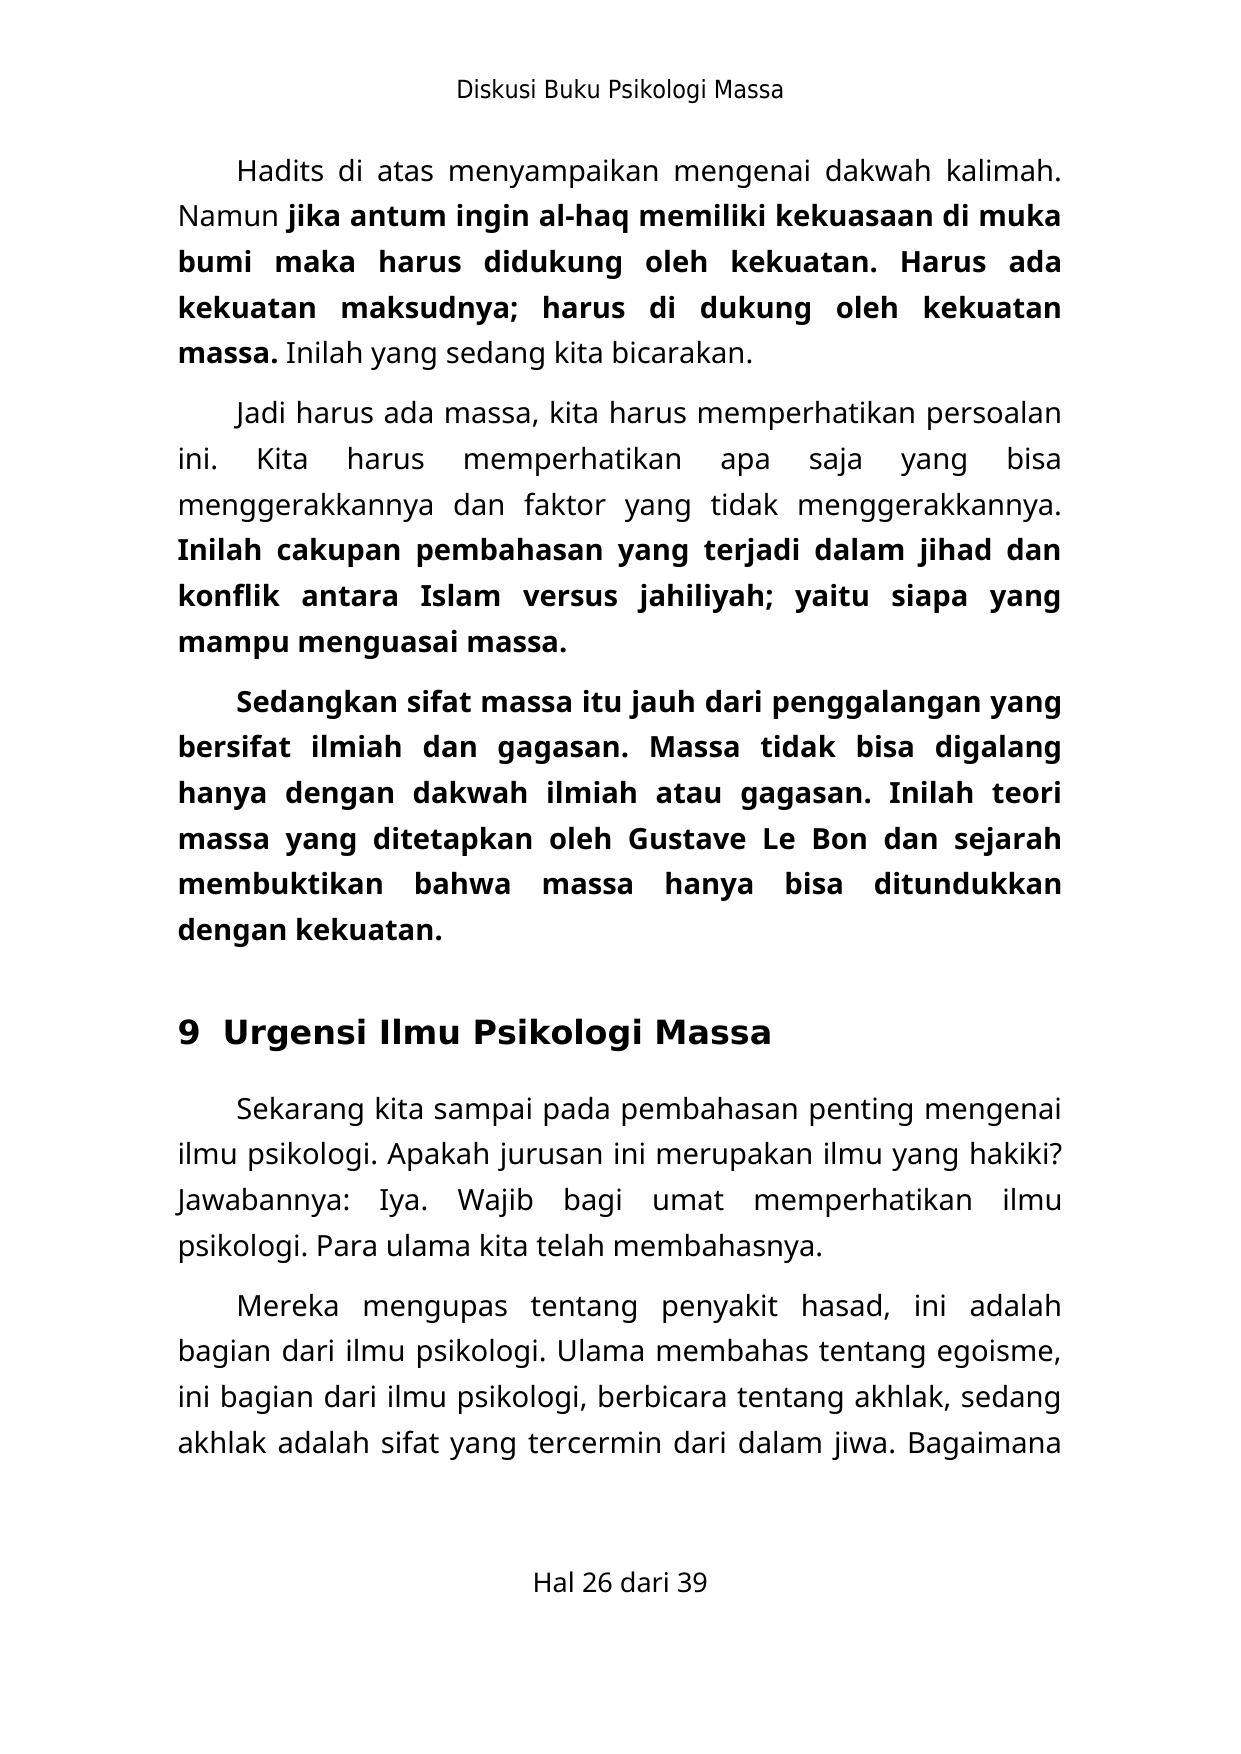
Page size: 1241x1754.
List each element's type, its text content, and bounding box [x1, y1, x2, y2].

text Hadits di atas menyampaikan mengenai dakwah kalimah. Namun jika antum ingin al-haq memiliki kekuasaan di muka bumi maka harus didukung oleh kekuatan. Harus ada kekuatan maksudnya; harus di dukung oleh kekuatan massa. Inilah yang sedang kita bicarakan. [177, 150, 1063, 372]
text Sedangkan sifat massa itu jauh dari penggalangan yang bersifat ilmiah dan gagasan. Massa tidak bisa digalang hanya dengan dakwah ilmiah atau gagasan. Inilah teori massa yang ditetapkan oleh Gustave Le Bon dan sejarah membuktikan bahwa massa hanya bisa ditundukkan dengan kekuatan. [177, 681, 1063, 949]
subtitle Urgensi Ilmu Psikologi Massa [177, 1014, 1063, 1053]
text Jadi harus ada massa, kita harus memperhatikan persoalan ini. Kita harus memperhatikan apa saja yang bisa menggerakkannya dan faktor yang tidak menggerakkannya. Inilah cakupan pembahasan yang terjadi dalam jihad dan konflik antara Islam versus jahiliyah; yaitu siapa yang mampu menguasai massa. [177, 393, 1063, 661]
text Sekarang kita sampai pada pembahasan penting mengenai ilmu psikologi. Apakah jurusan ini merupakan ilmu yang hakiki? Jawabannya: Iya. Wajib bagi umat memperhatikan ilmu psikologi. Para ulama kita telah membahasnya. [177, 1088, 1063, 1264]
text Mereka mengupas tentang penyakit hasad, ini adalah bagian dari ilmu psikologi. Ulama membahas tentang egoisme, ini bagian dari ilmu psikologi, berbicara tentang akhlak, sedang akhlak adalah sifat yang tercermin dari dalam jiwa. Bagaimana [177, 1285, 1063, 1462]
